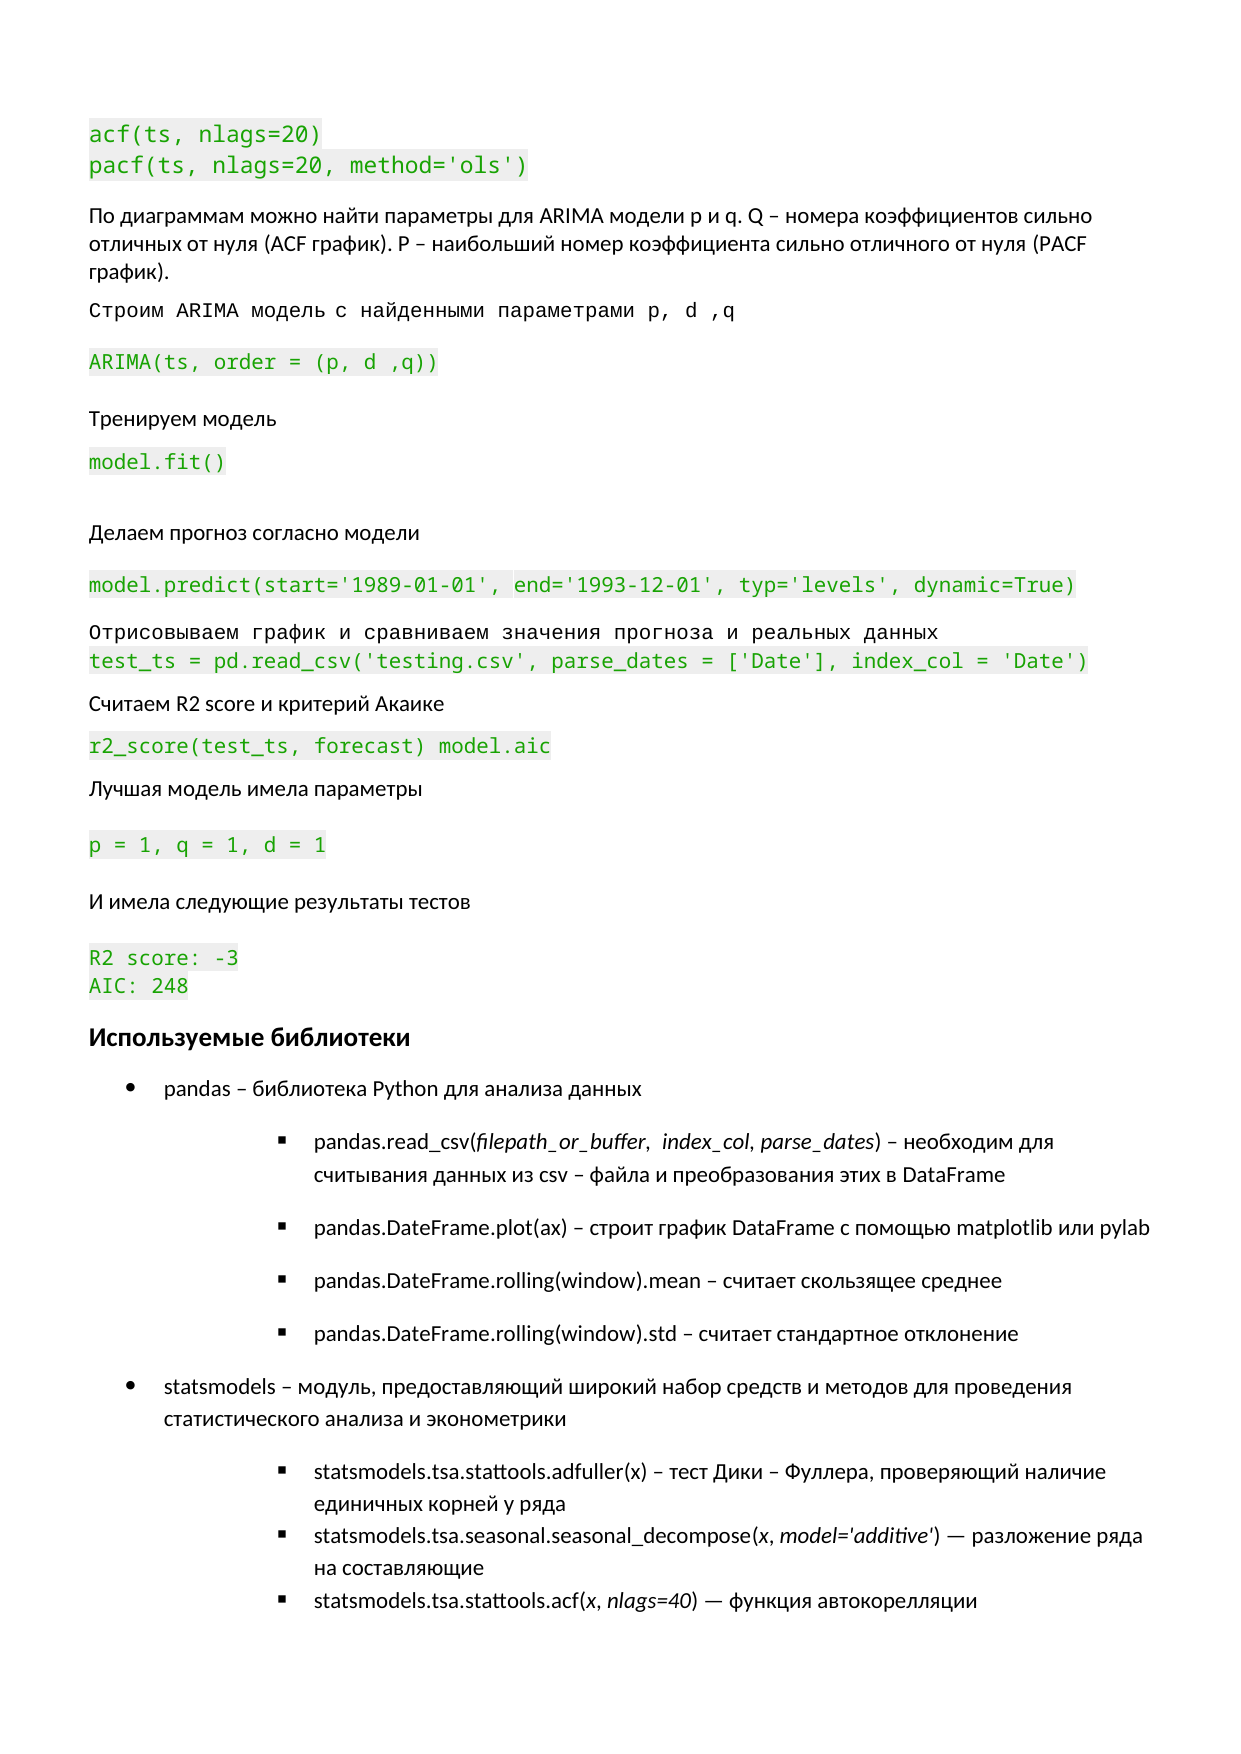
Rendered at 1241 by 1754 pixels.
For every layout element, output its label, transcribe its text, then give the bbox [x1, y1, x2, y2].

text Отрисовываем график и сравниваем значения прогноза и реальных данных [88, 622, 1152, 646]
text ARIMA(ts, order = (p, d ,q)) [88, 347, 1152, 376]
list И имела следующие результаты тестов [88, 887, 1152, 915]
list pandas.DateFrame.rolling(window).mean – считает скользящее среднее [276, 1266, 1152, 1294]
list R2 score: -3 [88, 943, 1152, 971]
list pandas.DateFrame.rolling(window).std – считает стандартное отклонение [276, 1319, 1152, 1347]
text test_ts = pd.read_csv('testing.csv', parse_dates = ['Date'], index_col = 'Date') [88, 646, 1152, 674]
list acf(ts, nlags=20) pacf(ts, nlags=20, method='ols') [88, 118, 1152, 181]
text Используемые библиотеки [88, 1021, 1152, 1054]
list statsmodels.tsa.stattools.acf(x, nlags=40) — функция автокорелляции [276, 1586, 1152, 1614]
list pandas.DateFrame.plot(ax) – строит график DataFrame с помощью matplotlib или pylab [276, 1213, 1152, 1241]
list statsmodels – модуль, предоставляющий широкий набор средств и методов для проведения статистического анализа и эконометрики [126, 1372, 1152, 1432]
text Строим ARIMA модель с найденными параметрами p, d ,q [88, 300, 1152, 324]
text Считаем R2 score и критерий Акаике [88, 689, 1152, 717]
list statsmodels.tsa.seasonal.seasonal_decompose(x, model='additive') — разложение ряда на составляющие [276, 1521, 1152, 1582]
text Делаем прогноз согласно модели [88, 518, 1152, 546]
text r2_score(test_ts, forecast) model.aic [88, 731, 1152, 760]
list pandas – библиотека Python для анализа данных [126, 1074, 1152, 1102]
list p = 1, q = 1, d = 1 [88, 830, 1152, 859]
text По диаграммам можно найти параметры для ARIMA модели p и q. Q – номера коэффициентов сильно отличных от нуля (ACF график). P – наибольший номер коэффициента сильно отличного от нуля (PACF график). [88, 201, 1152, 286]
text Тренируем модель [88, 404, 1152, 432]
list AIC: 248 [88, 971, 1152, 1000]
list statsmodels.tsa.stattools.adfuller(x) – тест Дики – Фуллера, проверяющий наличие единичных корней у ряда [276, 1457, 1152, 1517]
text model.predict(start='1989-01-01', end='1993-12-01', typ='levels', dynamic=True) [88, 570, 1152, 598]
text model.fit() [88, 447, 1152, 475]
list Лучшая модель имела параметры [88, 774, 1152, 802]
list pandas.read_csv(filepath_or_buffer, index_col, parse_dates) – необходим для считывания данных из csv – файла и преобразования этих в DatаFrame [276, 1127, 1152, 1188]
